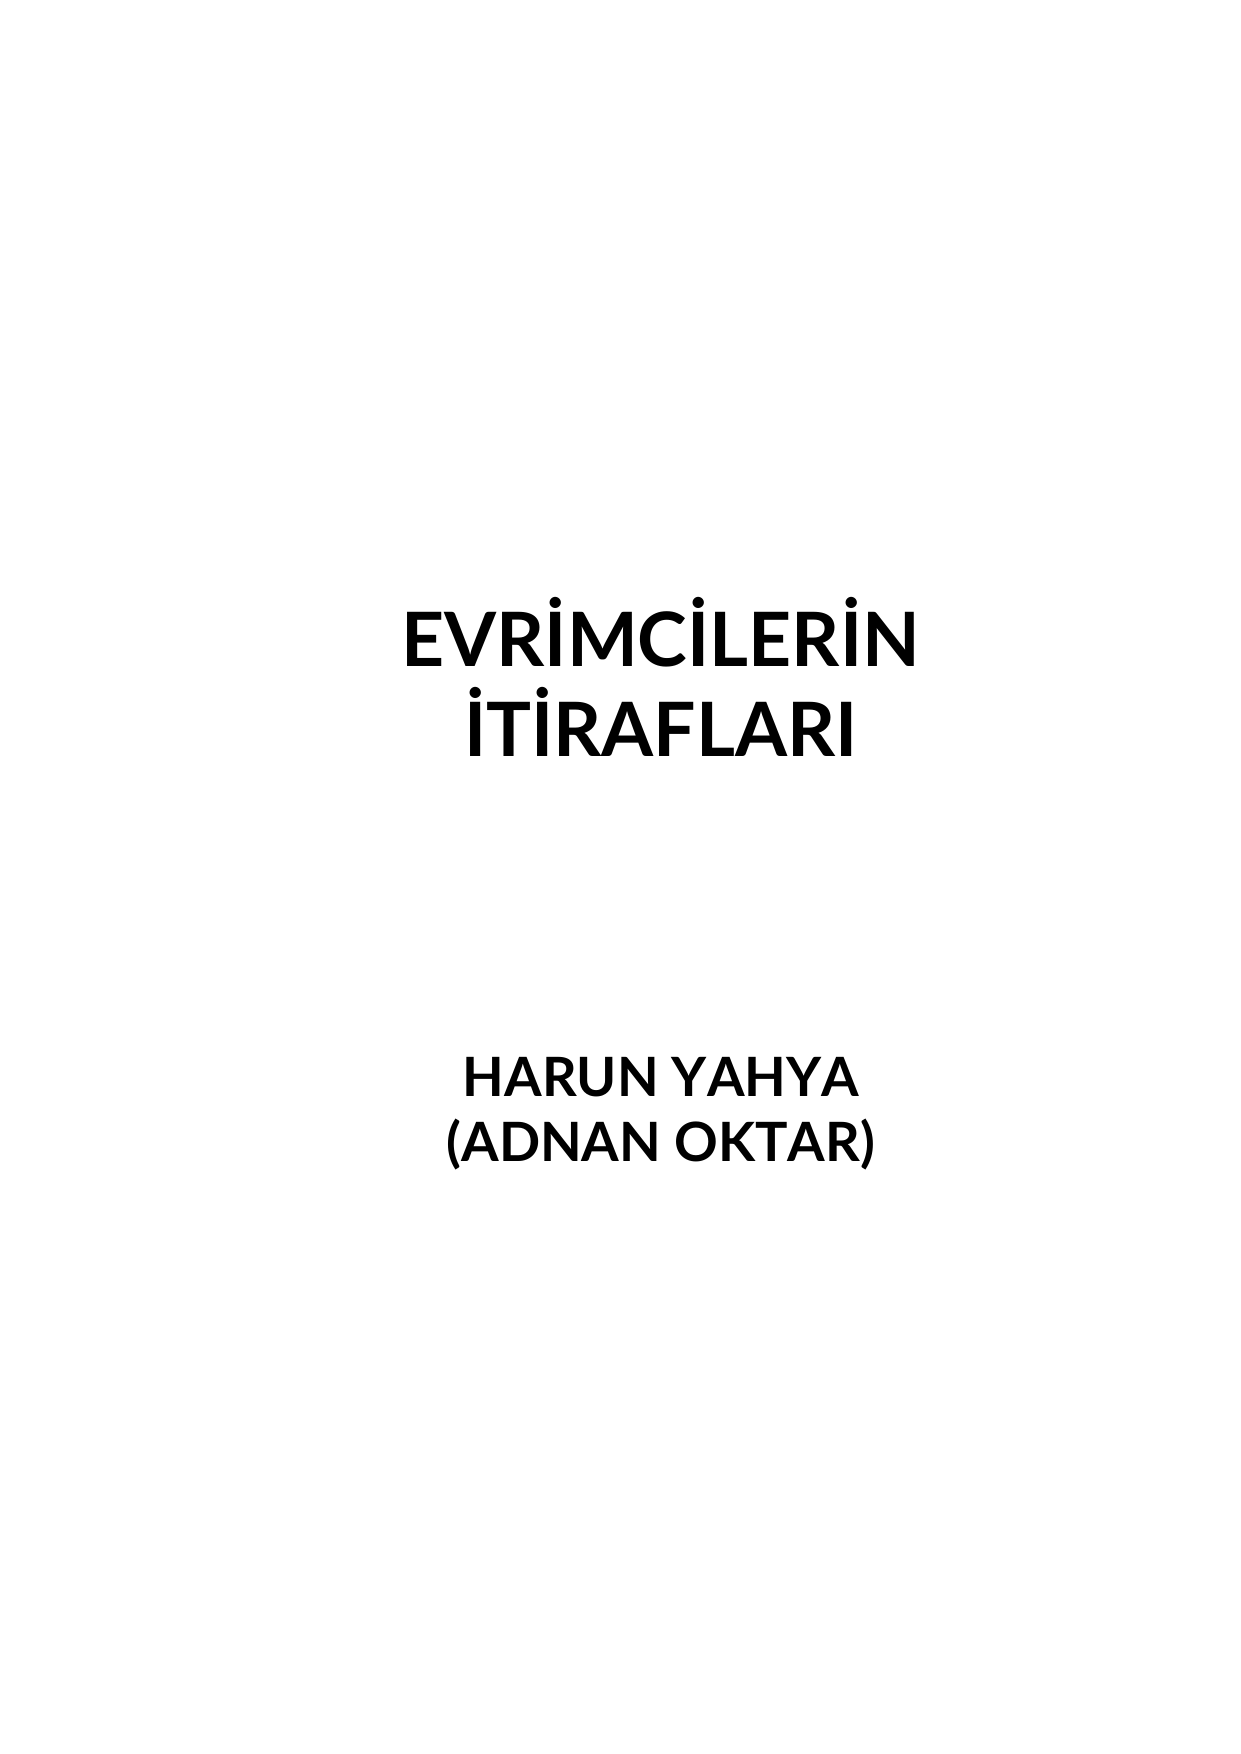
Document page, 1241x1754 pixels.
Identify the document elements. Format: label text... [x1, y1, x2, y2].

text EVRİMCİLERİN İTİRAFLARI [247, 592, 1075, 772]
text HARUN YAHYA [187, 1042, 1075, 1107]
text (ADNAN OKTAR) [187, 1107, 1075, 1172]
